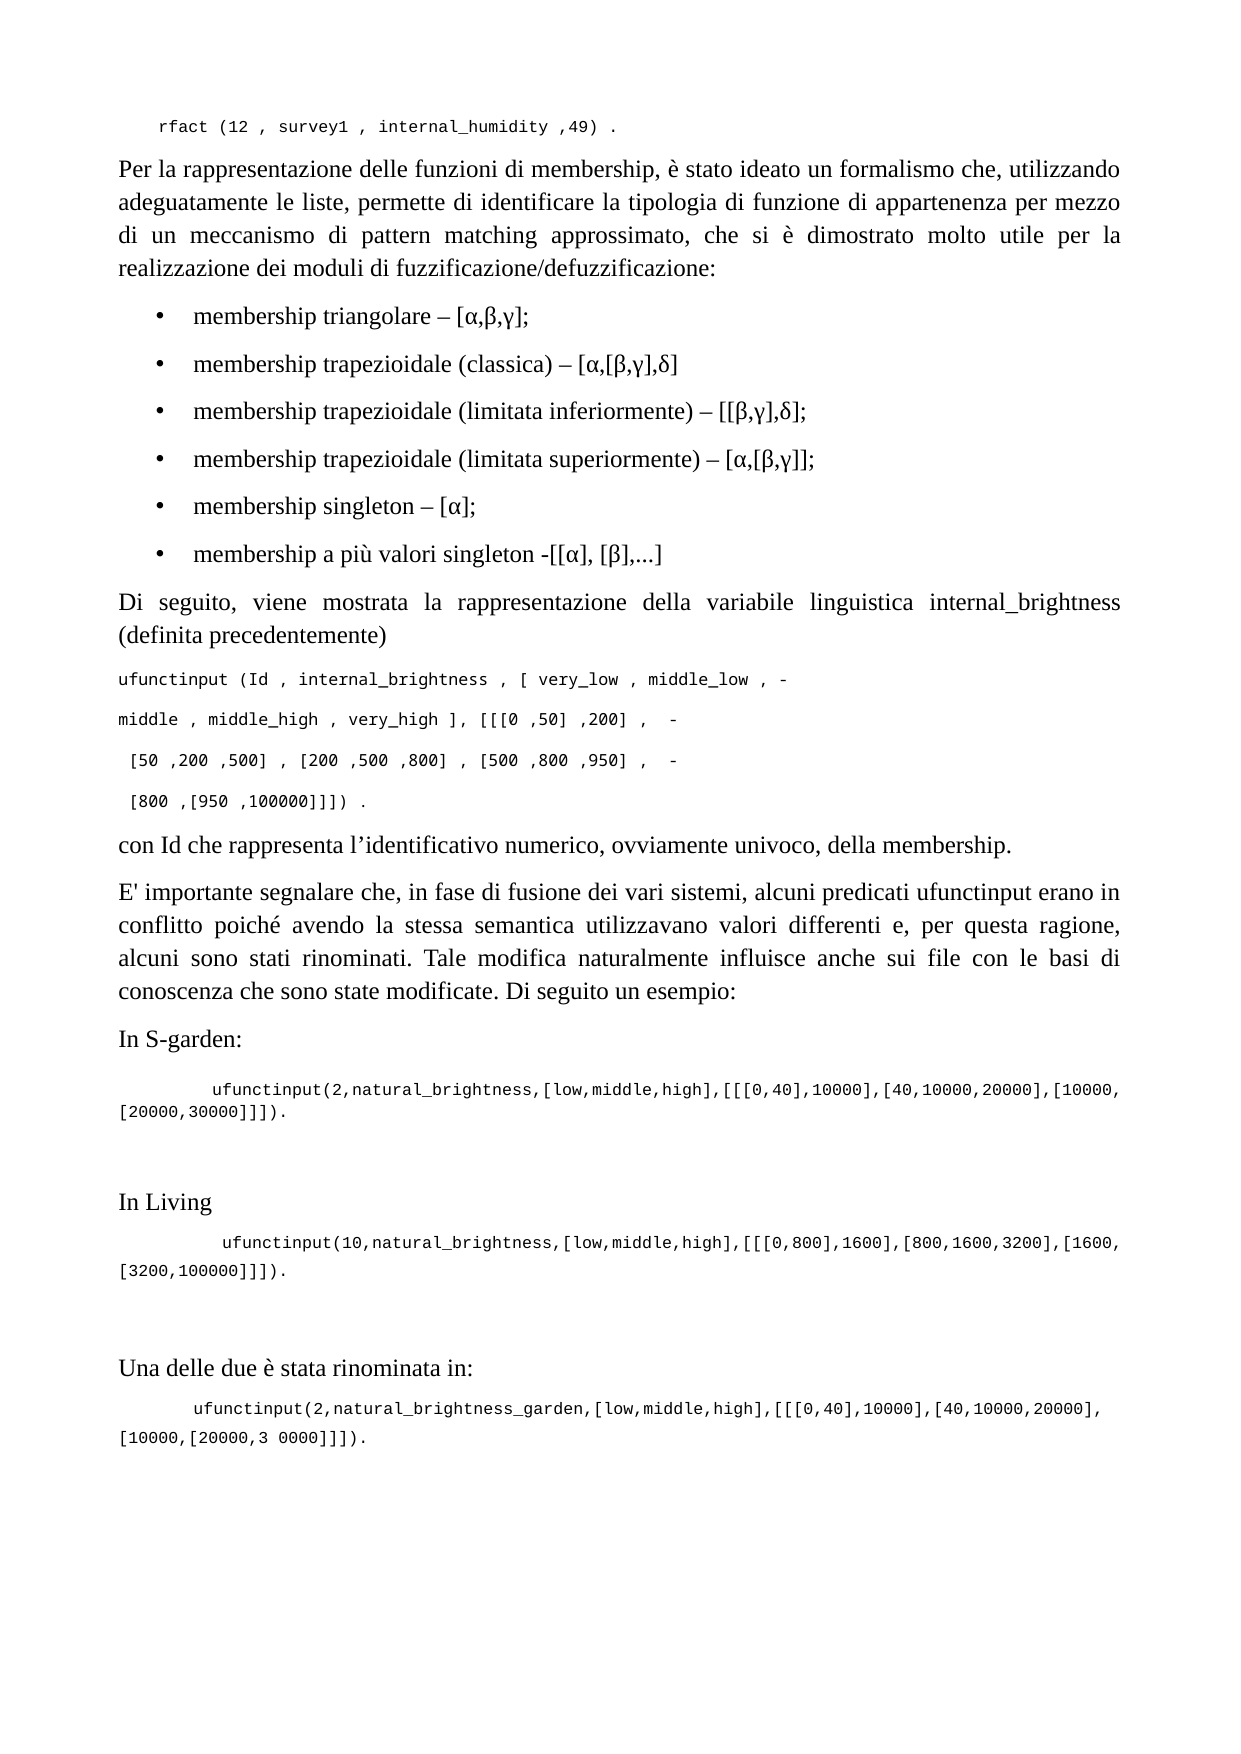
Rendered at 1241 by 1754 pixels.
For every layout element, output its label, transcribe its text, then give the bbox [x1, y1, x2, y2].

text ufunctinput(2,natural_brightness_garden,[low,middle,high],[[[0,40],10000],[40,10000,20000],[10000,[20000,3 0000]]]). [118, 1401, 1122, 1448]
list membership triangolare – [α,β,γ]; [156, 301, 1122, 330]
text Una delle due è stata rinominata in: [118, 1353, 1122, 1382]
text rfact (12 , survey1 , internal_humidity ,49) . [118, 118, 1122, 137]
text Di seguito, viene mostrata la rappresentazione della variabile linguistica internal_brightness (definita precedentemente) [118, 587, 1122, 648]
text In Living [118, 1187, 1122, 1216]
list membership singleton – [α]; [156, 491, 1122, 520]
text middle , middle_high , very_high ], [[[0 ,50] ,200] , - [118, 708, 1122, 731]
list membership a più valori singleton -[[α], [β],...] [156, 539, 1122, 568]
text ufunctinput(10,natural_brightness,[low,middle,high],[[[0,800],1600],[800,1600,3200],[1600,[3200,100000]]]). [118, 1235, 1122, 1282]
text [800 ,[950 ,100000]]]) . [118, 789, 1122, 812]
text con Id che rappresenta l’identificativo numerico, ovviamente univoco, della membership. [118, 830, 1122, 858]
text [50 ,200 ,500] , [200 ,500 ,800] , [500 ,800 ,950] , - [118, 748, 1122, 771]
text E' importante segnalare che, in fase di fusione dei vari sistemi, alcuni predicati ufunctinput erano in conflitto poiché avendo la stessa semantica utilizzavano valori differenti e, per questa ragione, alcuni sono stati rinominati. Tale modifica naturalmente influisce anche sui file con le basi di conoscenza che sono state modificate. Di seguito un esempio: [118, 877, 1122, 1005]
text In S-garden: [118, 1024, 1122, 1053]
text Per la rappresentazione delle funzioni di membership, è stato ideato un formalismo che, utilizzando adeguatamente le liste, permette di identificare la tipologia di funzione di appartenenza per mezzo di un meccanismo di pattern matching approssimato, che si è dimostrato molto utile per la realizzazione dei moduli di fuzzificazione/defuzzificazione: [118, 154, 1122, 282]
list membership trapezioidale (limitata superiormente) – [α,[β,γ]]; [156, 444, 1122, 473]
list membership trapezioidale (limitata inferiormente) – [[β,γ],δ]; [156, 396, 1122, 425]
list membership trapezioidale (classica) – [α,[β,γ],δ] [156, 349, 1122, 377]
text ufunctinput (Id , internal_brightness , [ very_low , middle_low , - [118, 667, 1122, 690]
text ufunctinput(2,natural_brightness,[low,middle,high],[[[0,40],10000],[40,10000,20000],[10000,[20000,30000]]]). [118, 1072, 1122, 1122]
